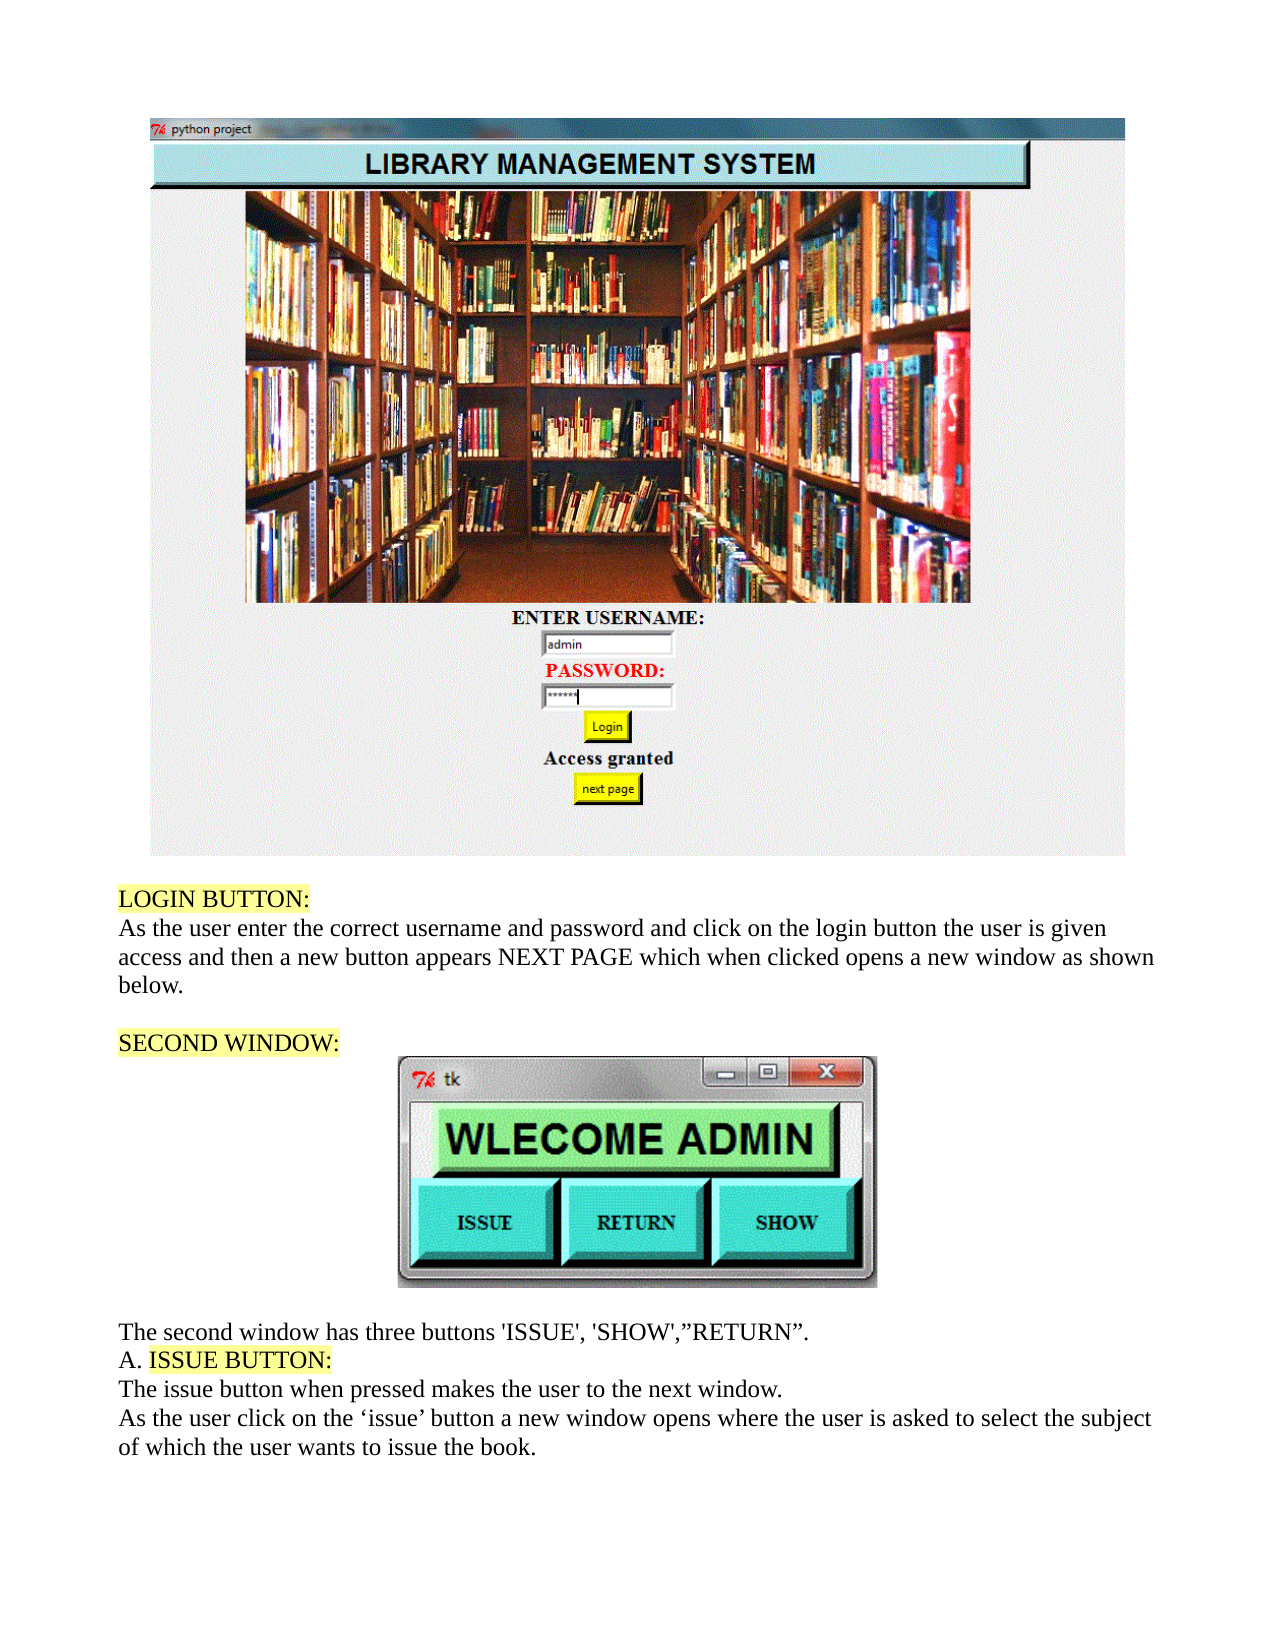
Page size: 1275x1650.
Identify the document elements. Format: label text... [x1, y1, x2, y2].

text LOGIN BUTTON: [118, 884, 1157, 913]
text SECOND WINDOW: [118, 1028, 1157, 1057]
text The issue button when pressed makes the user to the next window. [118, 1374, 1157, 1403]
text As the user enter the correct username and password and click on the login button the user is given access and then a new button appears NEXT PAGE which when clicked opens a new window as shown below. [118, 913, 1157, 999]
text A. ISSUE BUTTON: [118, 1345, 1157, 1374]
text The second window has three buttons 'ISSUE', 'SHOW',”RETURN”. [118, 1317, 1157, 1345]
text As the user click on the ‘issue’ button a new window opens where the user is asked to select the subject of which the user wants to issue the book. [118, 1403, 1157, 1460]
